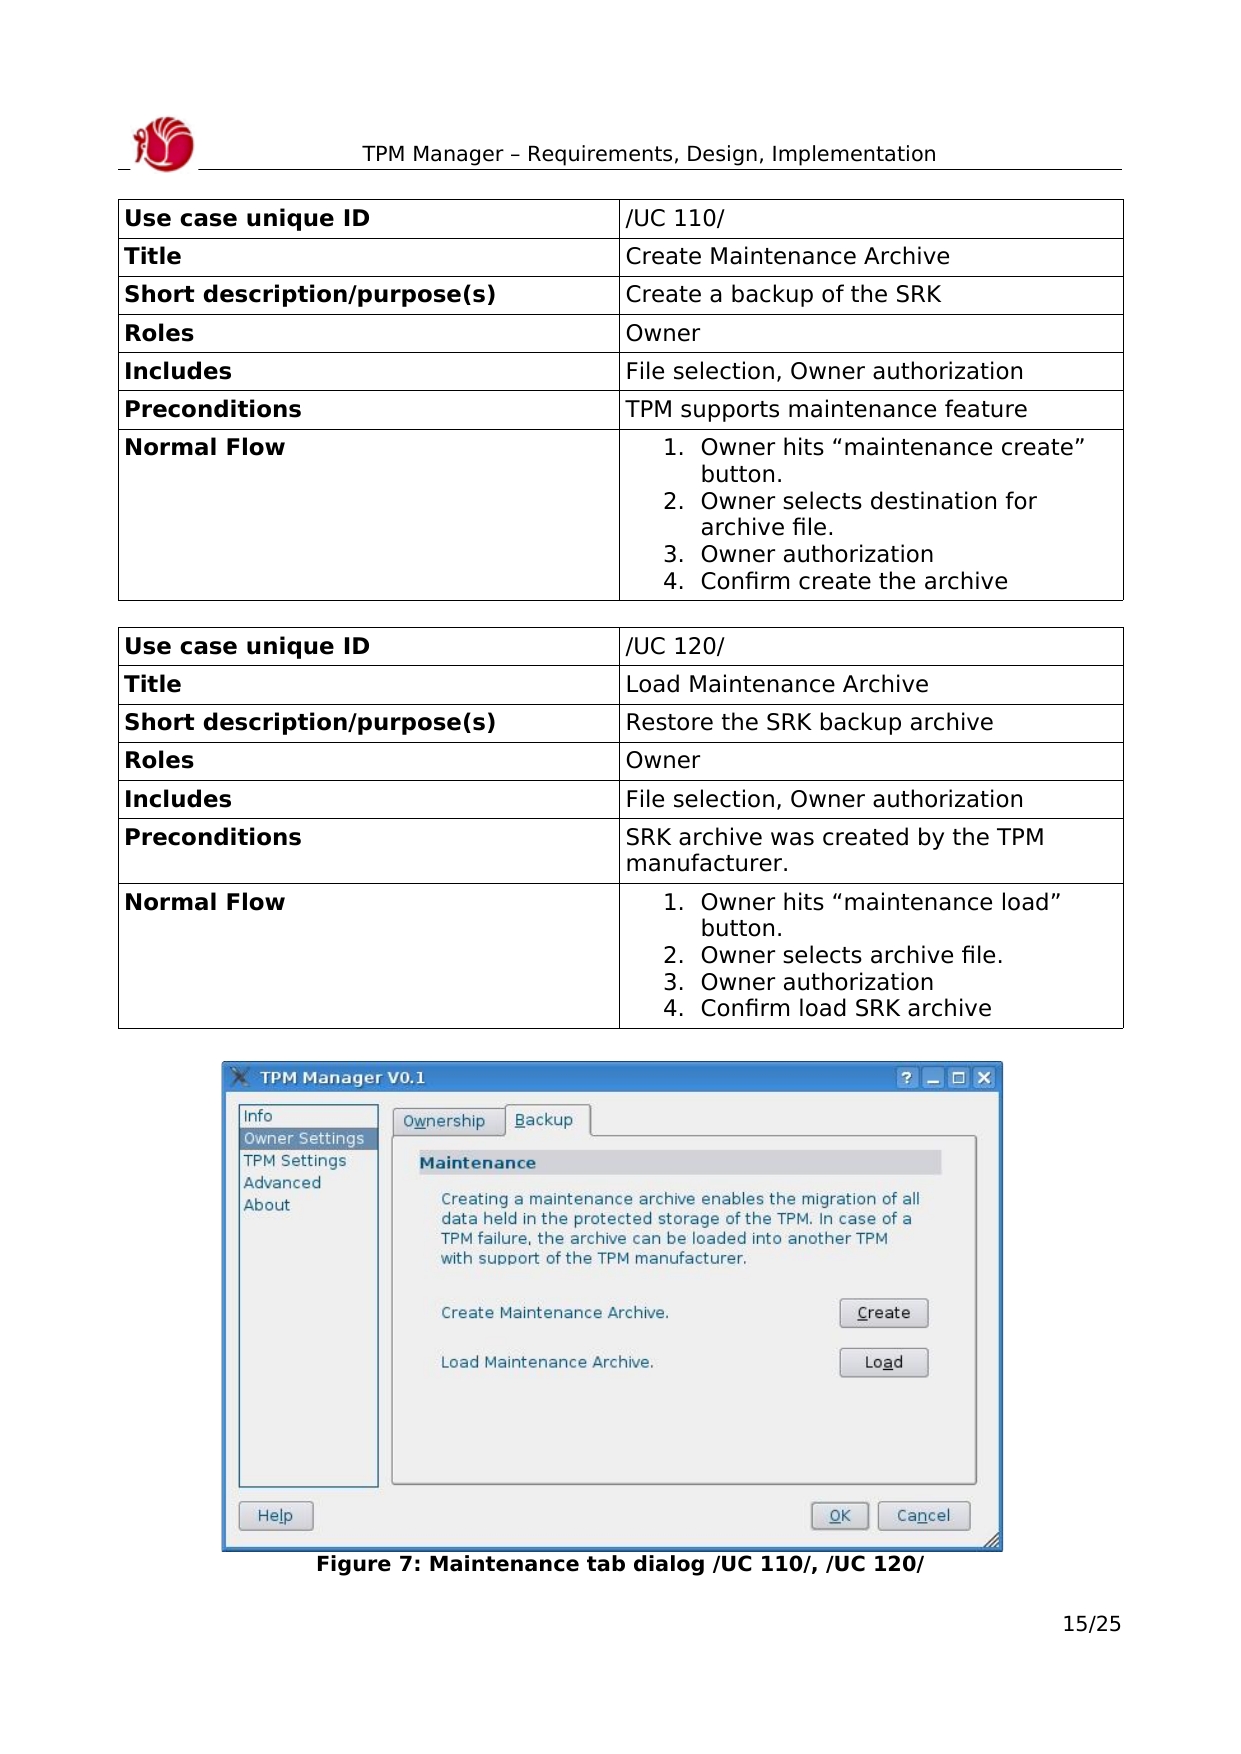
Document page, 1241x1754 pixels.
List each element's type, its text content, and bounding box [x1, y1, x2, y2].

table_cell Load Maintenance Archive [620, 666, 1123, 703]
table_cell Preconditions [119, 819, 619, 883]
table_cell File selection, Owner authorization [620, 781, 1123, 818]
picture [130, 114, 199, 174]
picture [221, 1061, 1004, 1552]
table_cell Owner hits “maintenance create” button. Owner selects destination for archive file. Owner authorization Confirm create the archive [620, 430, 1123, 600]
table_cell SRK archive was created by the TPM manufacturer. [620, 819, 1123, 883]
table_cell Owner [620, 743, 1123, 780]
table_cell Owner [620, 315, 1123, 352]
text Figure 7: Maintenance tab dialog /UC 110/, /UC 120/ [221, 1062, 1019, 1576]
table_header Use case unique ID [119, 200, 619, 237]
table_cell Roles [119, 743, 619, 780]
table_cell Normal Flow [119, 430, 619, 600]
table_cell Preconditions [119, 391, 619, 429]
table_cell TPM supports maintenance feature [620, 391, 1123, 429]
table_header Use case unique ID [119, 628, 619, 665]
table_cell Includes [119, 353, 619, 390]
table_cell Restore the SRK backup archive [620, 705, 1123, 742]
table_header /UC 120/ [620, 628, 1123, 665]
table_cell Normal Flow [119, 884, 619, 1028]
table_cell Roles [119, 315, 619, 352]
table_cell Owner hits “maintenance load” button. Owner selects archive file. Owner authorization Confirm load SRK archive [620, 884, 1123, 1028]
table_cell Short description/purpose(s) [119, 705, 619, 742]
table_cell File selection, Owner authorization [620, 353, 1123, 390]
table_header /UC 110/ [620, 200, 1123, 237]
table_cell Create Maintenance Archive [620, 239, 1123, 276]
table_cell Title [119, 239, 619, 276]
table_cell Includes [119, 781, 619, 818]
table_cell Title [119, 666, 619, 703]
table_cell Short description/purpose(s) [119, 277, 619, 314]
table_cell Create a backup of the SRK [620, 277, 1123, 314]
